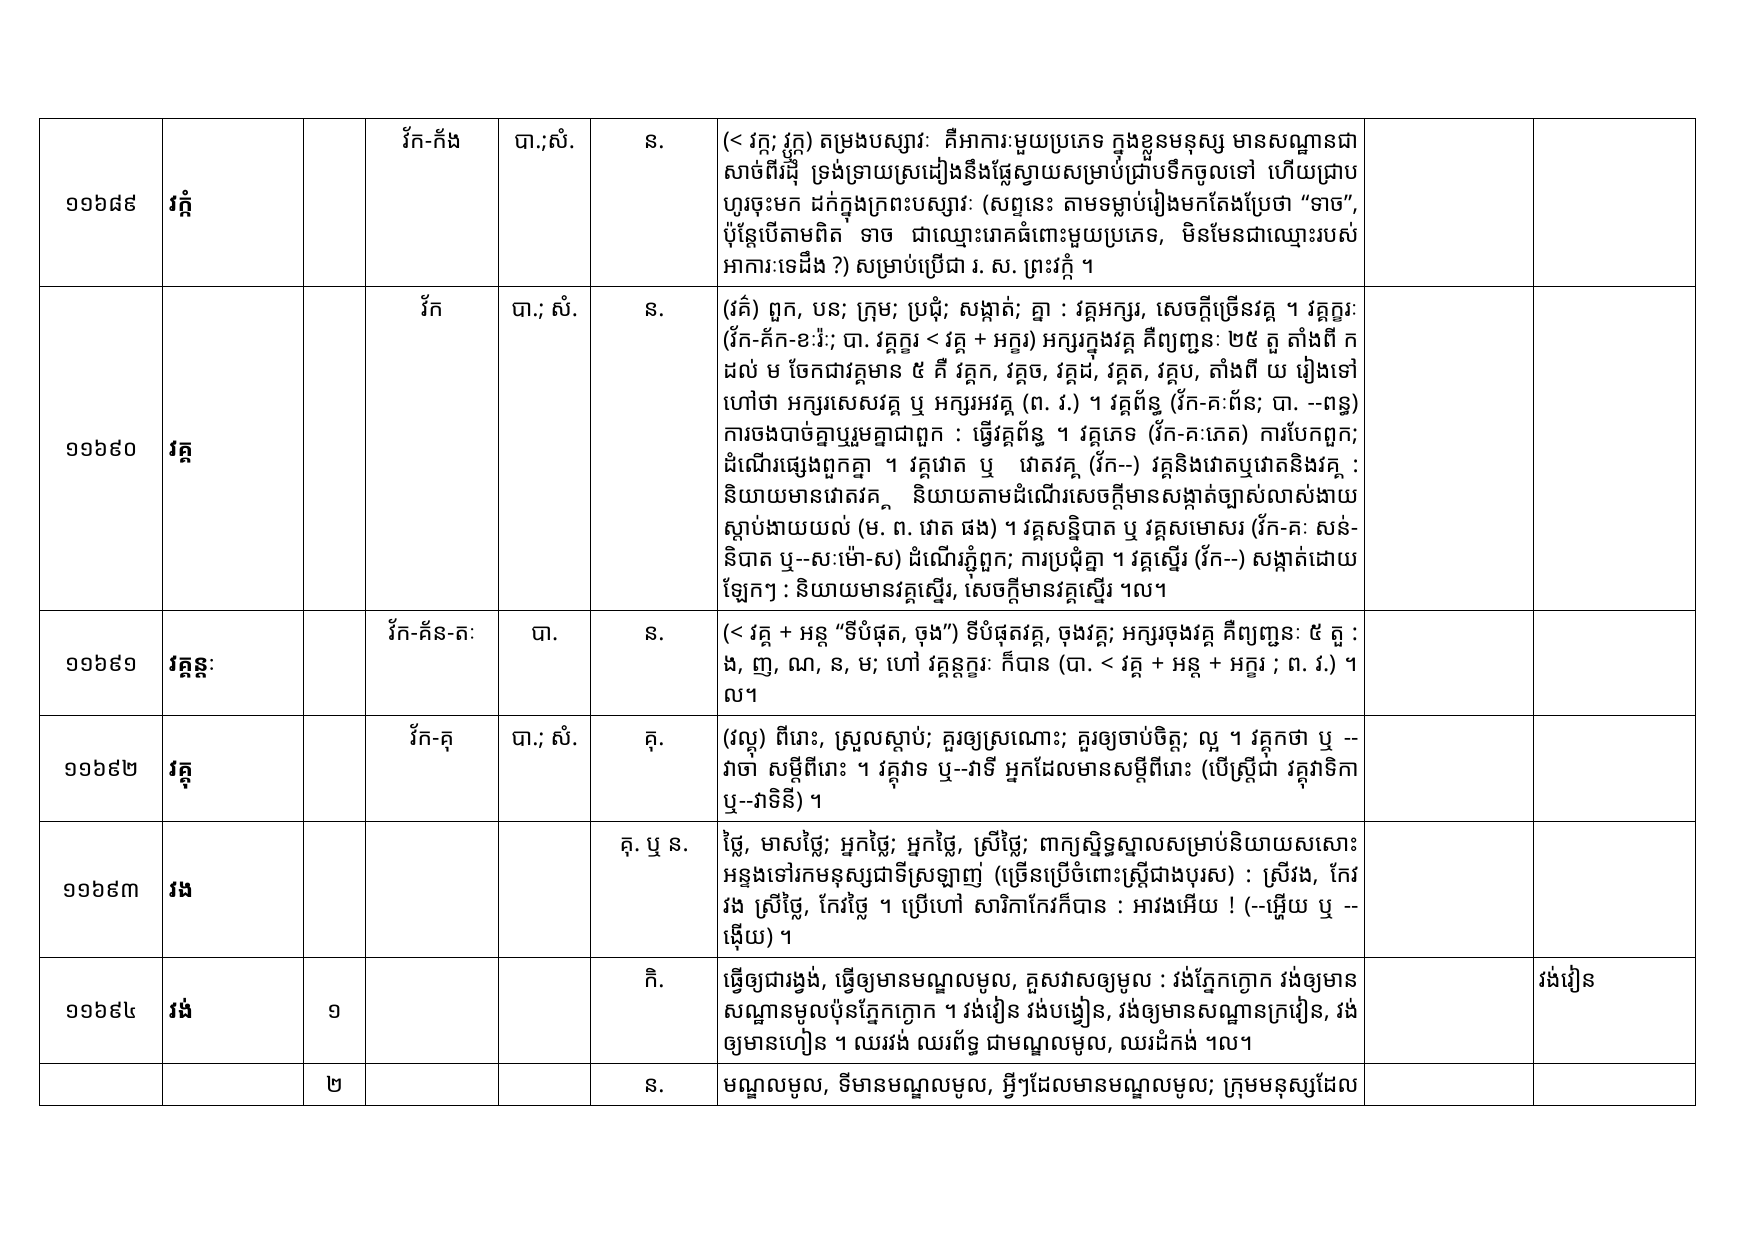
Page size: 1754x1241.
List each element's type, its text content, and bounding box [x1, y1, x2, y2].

table_cell [366, 822, 498, 957]
table_cell វង់​វៀន [1534, 958, 1695, 1062]
table_cell [499, 822, 590, 957]
table_cell (វល្គុ) ពីរោះ, ស្រួល​ស្តាប់; គួរ​ឲ្យ​ស្រណោះ; គួរ​ឲ្យ​ចាប់​ចិត្ត; ល្អ ។ វគ្គុកថា ឬ --វាចា សម្តី​ពីរោះ ។ វគ្គុវាទ ឬ--វាទី អ្នក​ដែល​មាន​សម្តី​ពី​រោះ (បើ​ស្រ្តី​ជា វគ្គុវាទិកា ឬ--វាទិនី) ។ [718, 716, 1364, 821]
table_cell វង់ [163, 958, 303, 1062]
table_cell ន. [591, 119, 717, 286]
table_cell បា.; សំ. [499, 716, 590, 821]
table_cell គុ. ឬ ន. [591, 822, 717, 957]
table_cell វ័ក-គ័ន-តៈ [366, 611, 498, 715]
table_cell [1534, 716, 1695, 821]
table_cell [499, 958, 590, 1062]
table_cell ១១៦៩០ [40, 287, 162, 610]
table_cell [304, 119, 365, 286]
table_cell [1365, 1064, 1533, 1105]
table_cell [163, 1064, 303, 1105]
table_cell ១១៦៩១ [40, 611, 162, 715]
table_cell បា. [499, 611, 590, 715]
table_cell [1365, 716, 1533, 821]
table_cell [1365, 958, 1533, 1062]
table_cell [304, 822, 365, 957]
table_cell ១១៦៨៩ [40, 119, 162, 286]
table_cell ១១៦៩៤ [40, 958, 162, 1062]
table_cell កិ. [591, 958, 717, 1062]
table_cell [1534, 611, 1695, 715]
table_cell បា.; សំ. [499, 287, 590, 610]
table_cell វគ្គ [163, 287, 303, 610]
table_cell វ័ក-គុ [366, 716, 498, 821]
table_cell [1365, 287, 1533, 610]
table_cell គុ. [591, 716, 717, 821]
table_cell (< វក្ក; វ្ឬក្ក) តម្រង​បស្សាវៈ គឺ​អាការៈ​មួយ​ប្រភេទ ក្នុង​ខ្លួន​មនុស្ស​ មាន​សណ្ឋាន​ជា​សាច់​ពីរ​ដុំ ទ្រង់ទ្រាយ​ស្រដៀង​នឹង​ផ្លែ​ស្វាយ​សម្រាប់​ជ្រាប​ទឹក​ចូល​ទៅ ហើយ​ជ្រាប​ហូរ​ចុះ​មក ដក់​ក្នុង​ក្រពះ​បស្សាវៈ (សព្ទ​នេះ តាម​ទម្លាប់​រៀង​មក​តែង​ប្រែថា “ទាច”, ប៉ុន្តែ​បើ​តាម​ពិត ទាច ជា​ឈ្មោះ​រោគ​ធំ​ពោះ​មួយ​ប្រភេទ, មិន​មែន​ជា​ឈ្មោះ​របស់​អាការៈ​ទេ​ដឹង ?) សម្រាប់​ប្រើ​ជា រ. ស. ព្រះ​វក្កំ ។ [718, 119, 1364, 286]
table_cell ១១៦៩២ [40, 716, 162, 821]
table_cell បា.;សំ. [499, 119, 590, 286]
table_cell ធ្វើ​ឲ្យ​ជា​រង្វង់, ធ្វើ​ឲ្យ​មាន​មណ្ឌល​មូល, គួស​វាស​ឲ្យ​មូល : វង់​ភ្នែក​ក្ងោក វង់​ឲ្យ​មាន​សណ្ឋាន​មូល​ប៉ុន​ភ្នែក​ក្ងោក ។ វង់​វៀន វង់​បង្វៀន, វង់​ឲ្យ​មាន​សណ្ឋាន​ក្រវៀន, វង់​ឲ្យ​មាន​ហៀន ។ ឈរ​វង់ ឈរ​ព័ទ្ធ ជា​មណ្ឌល​មូល, ឈរ​ដំកង់ ។ល។ [718, 958, 1364, 1062]
table_cell ន. [591, 287, 717, 610]
table_cell មណ្ឌល​មូល, ទី​មាន​មណ្ឌល​មូល, អ្វី​ៗ​ដែល​មាន​មណ្ឌល​មូល; ក្រុម​មនុស្ស​ដែល​ [718, 1064, 1364, 1105]
table_cell [499, 1064, 590, 1105]
table_cell [1534, 287, 1695, 610]
table_cell [304, 287, 365, 610]
table_cell [304, 611, 365, 715]
table_cell វង [163, 822, 303, 957]
table_cell វ័ក-ក័ង [366, 119, 498, 286]
table_cell វក្កំ [163, 119, 303, 286]
table_cell [366, 1064, 498, 1105]
table_cell [1534, 119, 1695, 286]
table_cell ន. [591, 1064, 717, 1105]
table_cell ១ [304, 958, 365, 1062]
table_cell ២ [304, 1064, 365, 1105]
table_cell [1365, 611, 1533, 715]
table_cell (< វគ្គ + អន្ត “ទី​បំផុត, ចុង”) ទី​បំផុត​វគ្គ, ចុង​វគ្គ; អក្សរ​ចុង​វគ្គ គឺ​ព្យញ្ជនៈ ៥ តួ : ង, ញ, ណ, ន, ម; ហៅ វគ្គន្តក្ខរៈ ក៏​បាន (បា. < វគ្គ​ + អន្ត + អក្ខរ ; ព. វ.) ។ល។ [718, 611, 1364, 715]
table_cell វគ្គន្តៈ [163, 611, 303, 715]
table_cell [1365, 822, 1533, 957]
table_cell [366, 958, 498, 1062]
table_cell ថ្លៃ, មាស​ថ្លៃ; អ្នក​ថ្លៃ; អ្នក​ថ្លៃ, ស្រី​ថ្លៃ; ពាក្យ​ស្និទ្ធស្នាល​សម្រាប់​និយាយ​សសោះ​អន្ទង​ទៅ​រក​មនុស្ស​ជា​ទី​ស្រឡាញ់ (ច្រើន​ប្រើ​ចំពោះ​ស្រ្តី​ជាង​បុរស) : ស្រី​វង, កែវ​វង ស្រី​ថ្លៃ, កែវ​ថ្លៃ ។ ប្រើ​ហៅ សារិកា​កែវ​ក៏​បាន : អា​វង​អើយ ! (--អ្ហើយ ឬ --ង៉ើយ) ។ [718, 822, 1364, 957]
table_cell ១១៦៩៣ [40, 822, 162, 957]
table_cell វ័ក [366, 287, 498, 610]
table_cell [304, 716, 365, 821]
table_cell [40, 1064, 162, 1105]
table_cell (វគ៌) ពួក, បន; ក្រុម; ប្រជុំ; សង្កាត់; គ្នា : វគ្គ​អក្សរ, សេចក្ដី​ច្រើន​វគ្គ ។ វគ្គក្ខរៈ (វ័ក-គ័ក-ខៈរ៉ៈ; បា. វគ្គក្ខរ < វគ្គ + អក្ខរ) អក្សរ​ក្នុង​វគ្គ គឺ​ព្យញ្ជនៈ ២៥ តួ តាំង​ពី ក ដល់ ម ចែក​ជា​វគ្គ​មាន ៥ គឺ វគ្គ​ក, វគ្គ​ច, វគ្គ​ដ, វគ្គ​ត, វគ្គ​ប, តាំង​ពី យ រៀង​ទៅ​ហៅ​ថា អក្សរ​សេស​វគ្គ ឬ អក្សរ​អវគ្គ (ព. វ.) ។ វគ្គ​ព័ន្ធ (វ័ក-គៈព័ន; បា. --ពន្ធ) ការ​ចង​បាច់​គ្នា​ឬ​រួម​គ្នា​ជា​ពួក : ធ្វើ​វគ្គ​ព័ន្ធ ។ វគ្គ​ភេទ (វ័ក-គៈភេត) ការ​បែក​ពួក; ដំណើរ​ផ្សេង​ពួក​គ្នា ។ វគ្គ​វោត ឬ វោត​វគ្គ (វ័ក--) វគ្គ​និង​វោត​ឬ​វោត​និង​វគ្គ : និយាយ​មាន​វោត​វគ្គ និយាយ​តាម​ដំណើរ​សេចក្ដី​មាន​សង្កាត់​ច្បាស់​លាស់​ងាយ​ស្តាប់​ងាយ​យល់ (ម. ព. វោត ផង) ។ វគ្គ​សន្និបាត ឬ វគ្គ​សមោសរ (វ័ក-គៈ សន់-និបាត ឬ--សៈម៉ោ-ស) ដំណើរ​ភ្ជុំ​ពួក; ការ​ប្រជុំ​គ្នា ។ វគ្គ​ស្នើរ (វ័ក--) សង្កាត់​ដោយ​ឡែក​ៗ : និយាយ​មា​ន​វគ្គ​ស្នើរ, សេចក្ដី​មាន​វគ្គ​ស្នើរ ។ល។ [718, 287, 1364, 610]
table_cell [1534, 822, 1695, 957]
table_cell វគ្គុ [163, 716, 303, 821]
table_cell [1365, 119, 1533, 286]
table_cell ន. [591, 611, 717, 715]
table_cell [1534, 1064, 1695, 1105]
